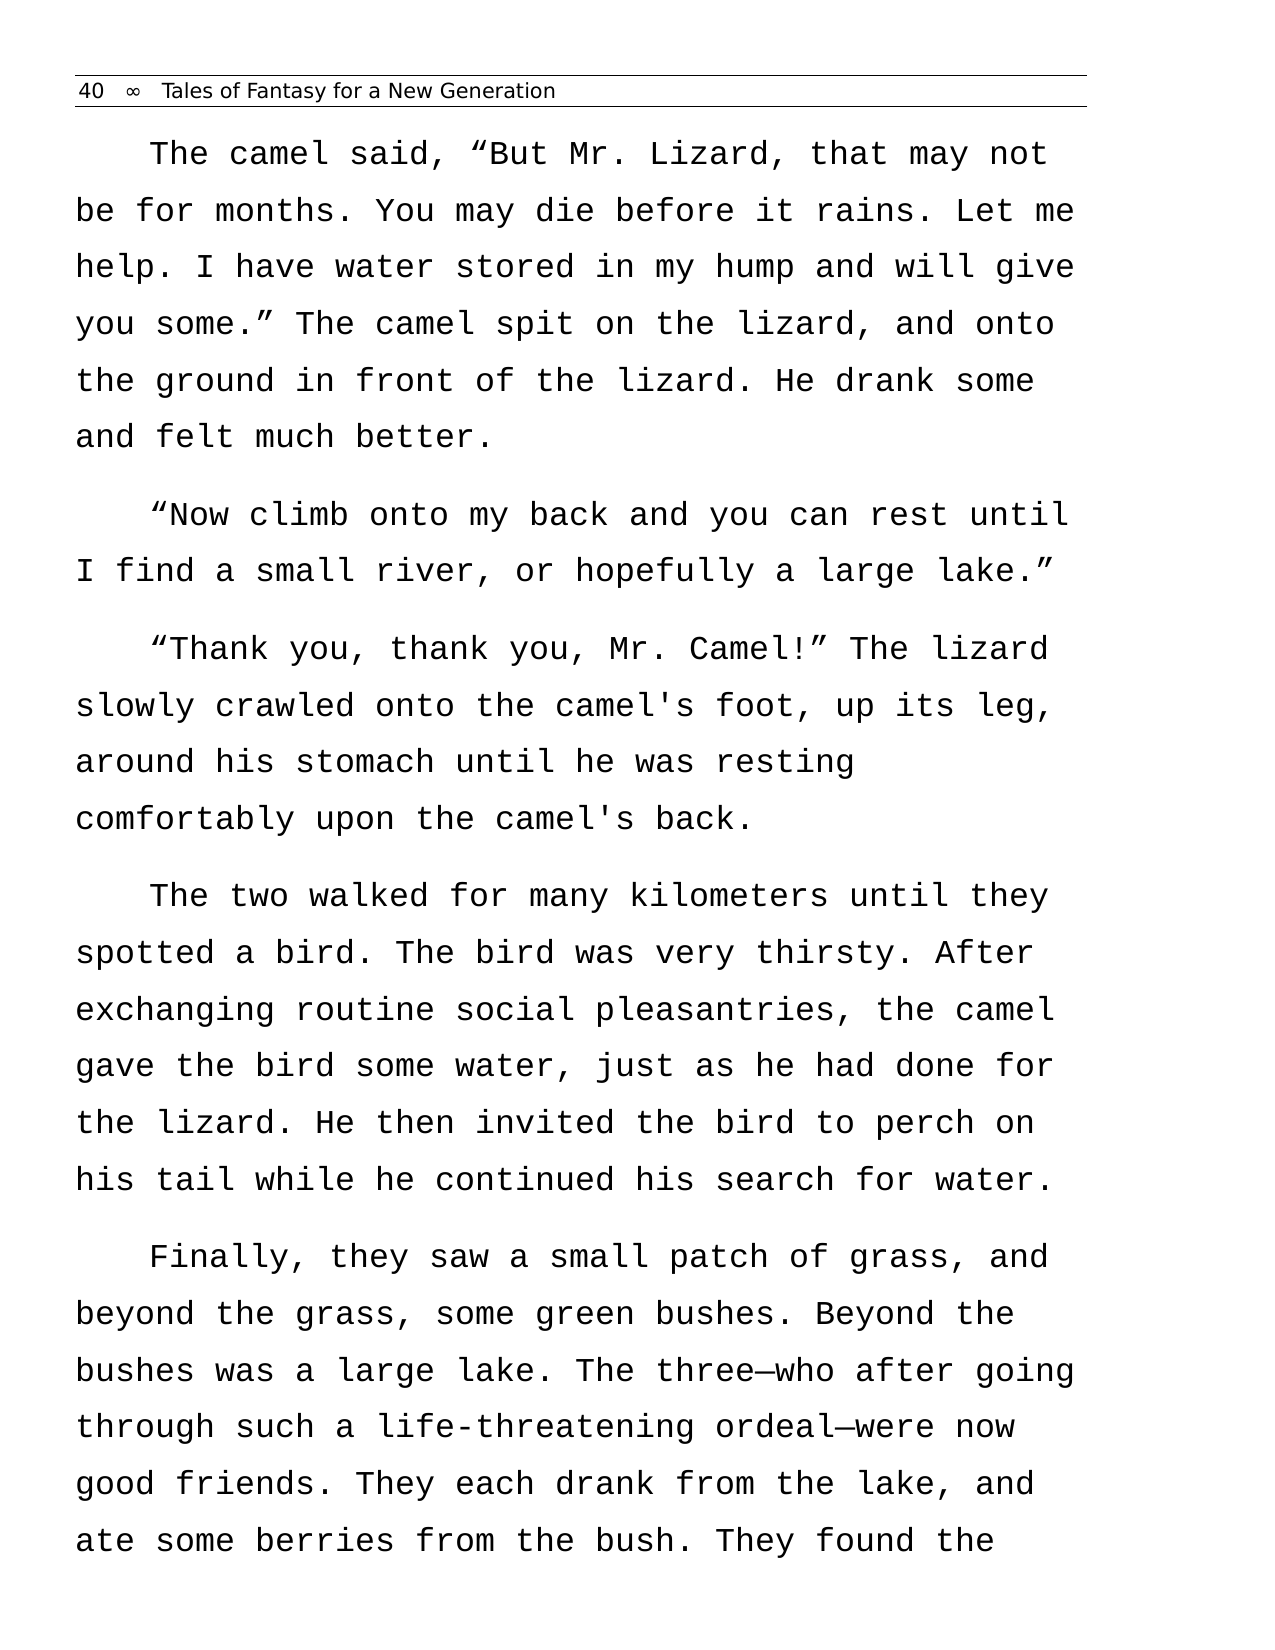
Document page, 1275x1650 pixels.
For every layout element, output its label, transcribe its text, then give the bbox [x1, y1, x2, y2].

text The two walked for many kilometers until they spotted a bird. The bird was very thirsty. After exchanging routine social pleasantries, the camel gave the bird some water, just as he had done for the lizard. He then invited the bird to perch on his tail while he continued his search for water. [75, 879, 1087, 1200]
text “Thank you, thank you, Mr. Camel!” The lizard slowly crawled onto the camel's foot, up its leg, around his stomach until he was resting comfortably upon the camel's back. [75, 632, 1087, 839]
text “Now climb onto my back and you can rest until I find a small river, or hopefully a large lake.” [75, 497, 1087, 592]
text The camel said, “But Mr. Lizard, that may not be for months. You may die before it rains. Let me help. I have water stored in my hump and will give you some.” The camel spit on the lizard, and onto the ground in front of the lizard. He drank some and felt much better. [75, 137, 1087, 458]
text Finally, they saw a small patch of grass, and beyond the grass, some green bushes. Beyond the bushes was a large lake. The three—who after going through such a life-threatening ordeal—were now good friends. They each drank from the lake, and ate some berries from the bush. They found the [75, 1240, 1087, 1561]
